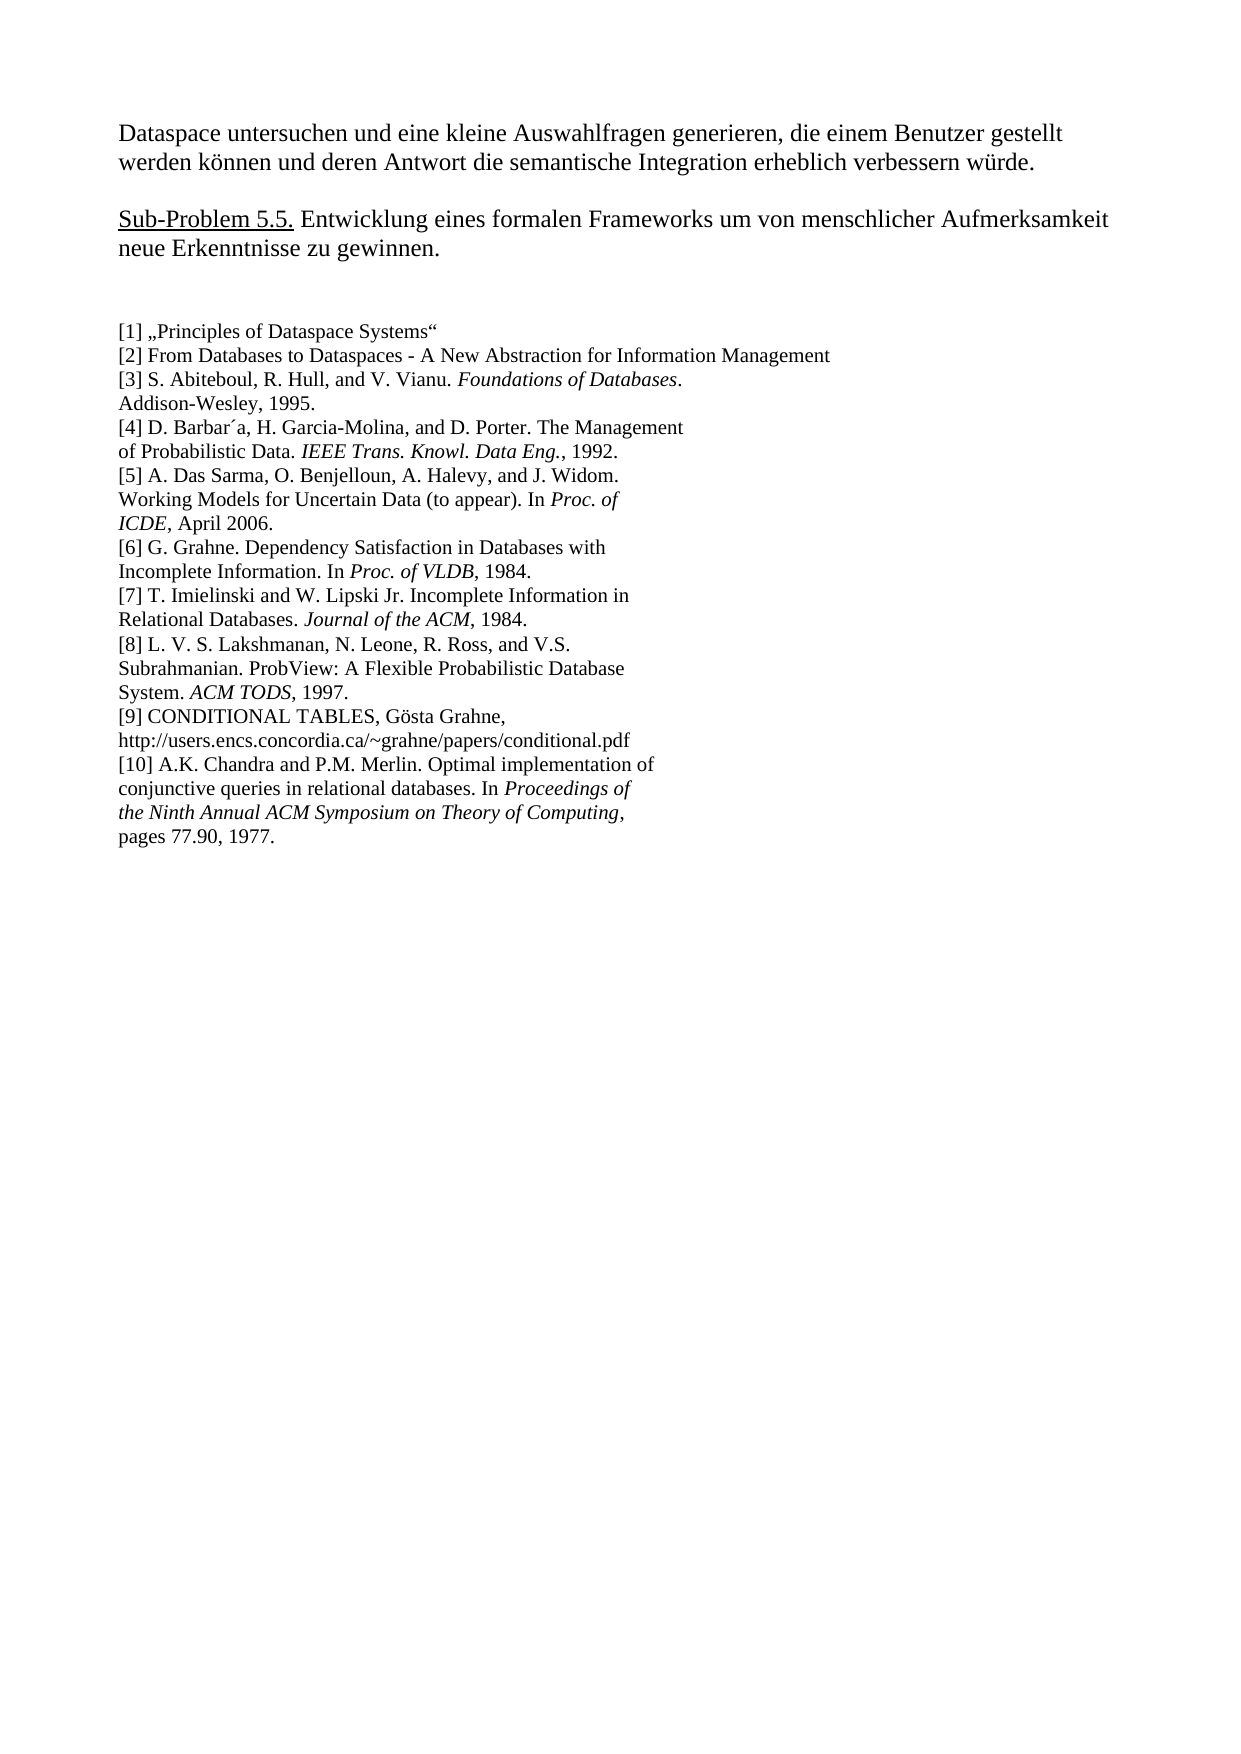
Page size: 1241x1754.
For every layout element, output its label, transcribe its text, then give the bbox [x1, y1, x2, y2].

text http://users.encs.concordia.ca/~grahne/papers/conditional.pdf [118, 728, 1122, 752]
text Dataspace untersuchen und eine kleine Auswahlfragen generieren, die einem Benutzer gestellt werden können und deren Antwort die semantische Integration erheblich verbessern würde. [118, 118, 1122, 176]
text [7] T. Imielinski and W. Lipski Jr. Incomplete Information in [118, 583, 1122, 607]
text ICDE, April 2006. [118, 511, 1122, 535]
text [9] CONDITIONAL TABLES, Gösta Grahne, [118, 704, 1122, 728]
text Working Models for Uncertain Data (to appear). In Proc. of [118, 487, 1122, 511]
text [5] A. Das Sarma, O. Benjelloun, A. Halevy, and J. Widom. [118, 463, 1122, 487]
text System. ACM TODS, 1997. [118, 679, 1122, 704]
text pages 77.90, 1977. [118, 824, 1122, 848]
text [8] L. V. S. Lakshmanan, N. Leone, R. Ross, and V.S. [118, 631, 1122, 656]
text [2] From Databases to Dataspaces - A New Abstraction for Information Management [118, 343, 1122, 367]
text [4] D. Barbar´a, H. Garcia-Molina, and D. Porter. The Management [118, 415, 1122, 439]
text of Probabilistic Data. IEEE Trans. Knowl. Data Eng., 1992. [118, 439, 1122, 463]
text the Ninth Annual ACM Symposium on Theory of Computing, [118, 800, 1122, 824]
text Subrahmanian. ProbView: A Flexible Probabilistic Database [118, 656, 1122, 679]
text Sub-Problem 5.5. Entwicklung eines formalen Frameworks um von menschlicher Aufmerksamkeit neue Erkenntnisse zu gewinnen. [118, 204, 1122, 262]
text Incomplete Information. In Proc. of VLDB, 1984. [118, 559, 1122, 583]
text [6] G. Grahne. Dependency Satisfaction in Databases with [118, 535, 1122, 559]
text [10] A.K. Chandra and P.M. Merlin. Optimal implementation of [118, 752, 1122, 776]
text [3] S. Abiteboul, R. Hull, and V. Vianu. Foundations of Databases. [118, 367, 1122, 391]
text Relational Databases. Journal of the ACM, 1984. [118, 607, 1122, 631]
text [1] „Principles of Dataspace Systems“ [118, 319, 1122, 343]
text conjunctive queries in relational databases. In Proceedings of [118, 776, 1122, 800]
text Addison-Wesley, 1995. [118, 391, 1122, 415]
